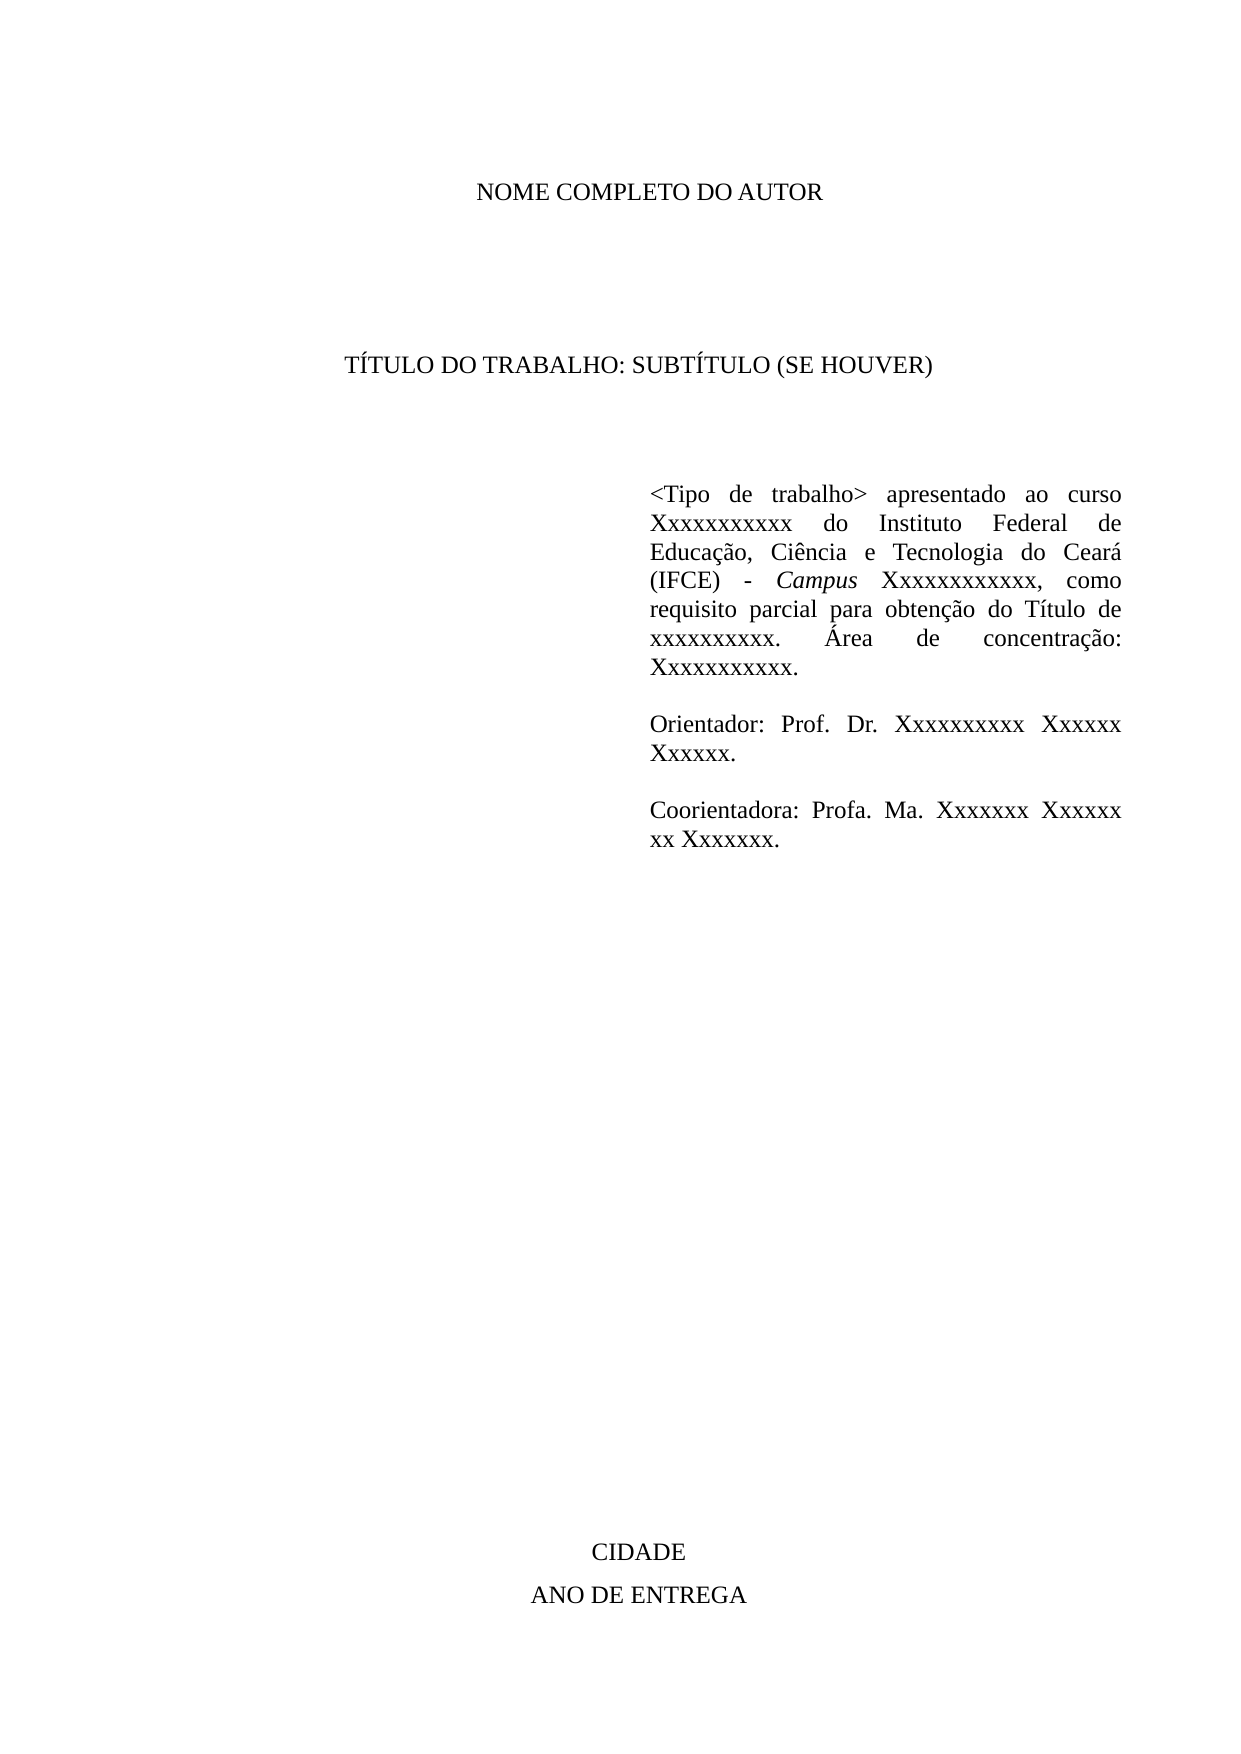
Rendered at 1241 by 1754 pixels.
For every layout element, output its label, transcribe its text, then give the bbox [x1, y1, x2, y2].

text <Tipo de trabalho> apresentado ao curso Xxxxxxxxxxx do Instituto Federal de Educação, Ciência e Tecnologia do Ceará (IFCE) - Campus Xxxxxxxxxxxx, como requisito parcial para obtenção do Título de xxxxxxxxxx. Área de concentração: Xxxxxxxxxxx. [649, 479, 1122, 680]
text TÍTULO DO TRABALHO: SUBTÍTULO (SE HOUVER) [177, 350, 1100, 378]
text CIDADE [177, 1537, 1100, 1566]
text ANO DE ENTREGA [177, 1581, 1100, 1609]
text NOME COMPLETO DO AUTOR [177, 177, 1122, 206]
text Orientador: Prof. Dr. Xxxxxxxxxx Xxxxxx Xxxxxx. [649, 709, 1122, 767]
text Coorientadora: Profa. Ma. Xxxxxxx Xxxxxx xx Xxxxxxx. [649, 795, 1122, 853]
